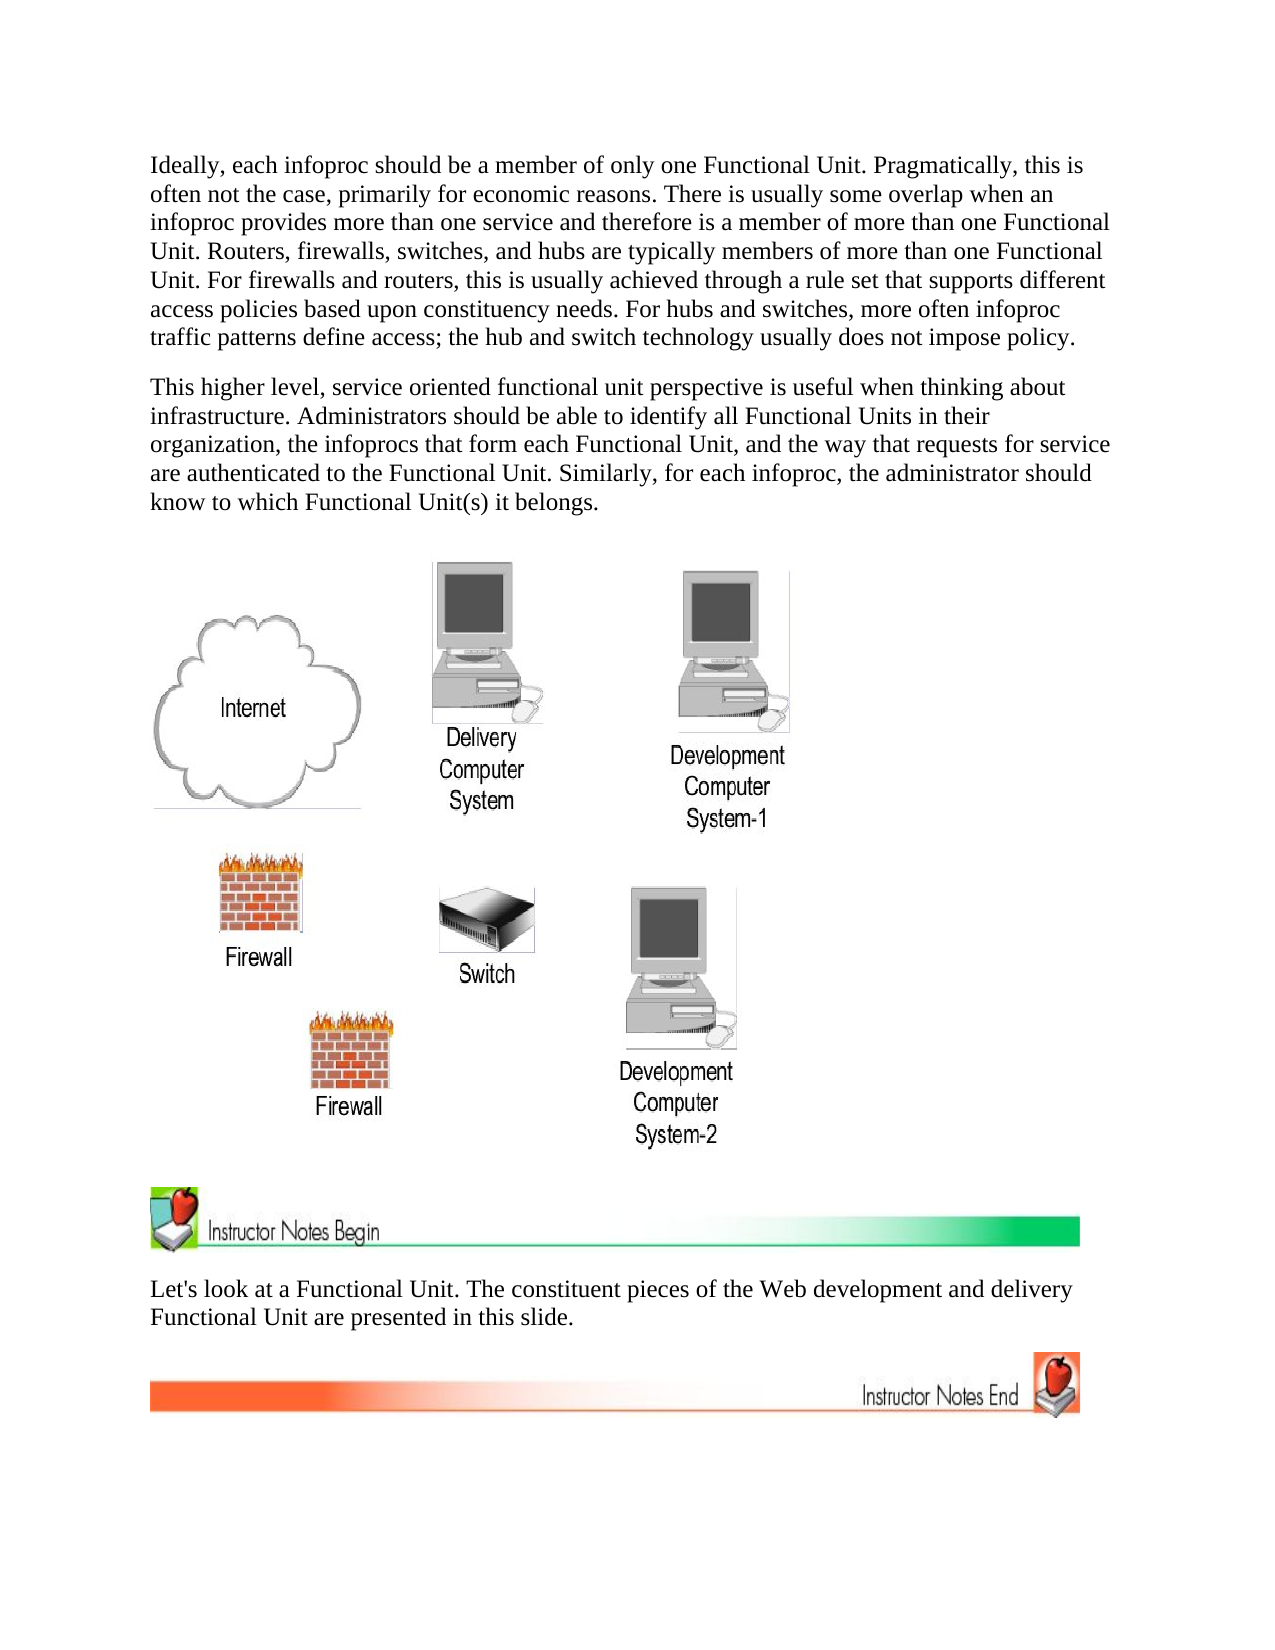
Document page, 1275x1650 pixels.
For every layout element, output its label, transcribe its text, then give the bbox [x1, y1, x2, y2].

text Let's look at a Functional Unit. The constituent pieces of the Web development and delivery Functional Unit are presented in this slide. [150, 1274, 1125, 1331]
text Ideally, each infoproc should be a member of only one Functional Unit. Pragmatically, this is often not the case, primarily for economic reasons. There is usually some overlap when an infoproc provides more than one service and therefore is a member of more than one Functional Unit. Routers, firewalls, switches, and hubs are typically members of more than one Functional Unit. For firewalls and routers, this is usually achieved through a rule set that supports different access policies based upon constituency needs. For hubs and switches, more often infoproc traffic patterns define access; the hub and switch technology usually does not impose policy. [150, 150, 1125, 351]
text This higher level, service oriented functional unit perspective is useful when thinking about infrastructure. Administrators should be able to identify all Functional Units in their organization, the infoprocs that form each Functional Unit, and the way that requests for service are authenticated to the Functional Unit. Similarly, for each infoproc, the administrator should know to which Functional Unit(s) it belongs. [150, 372, 1125, 516]
